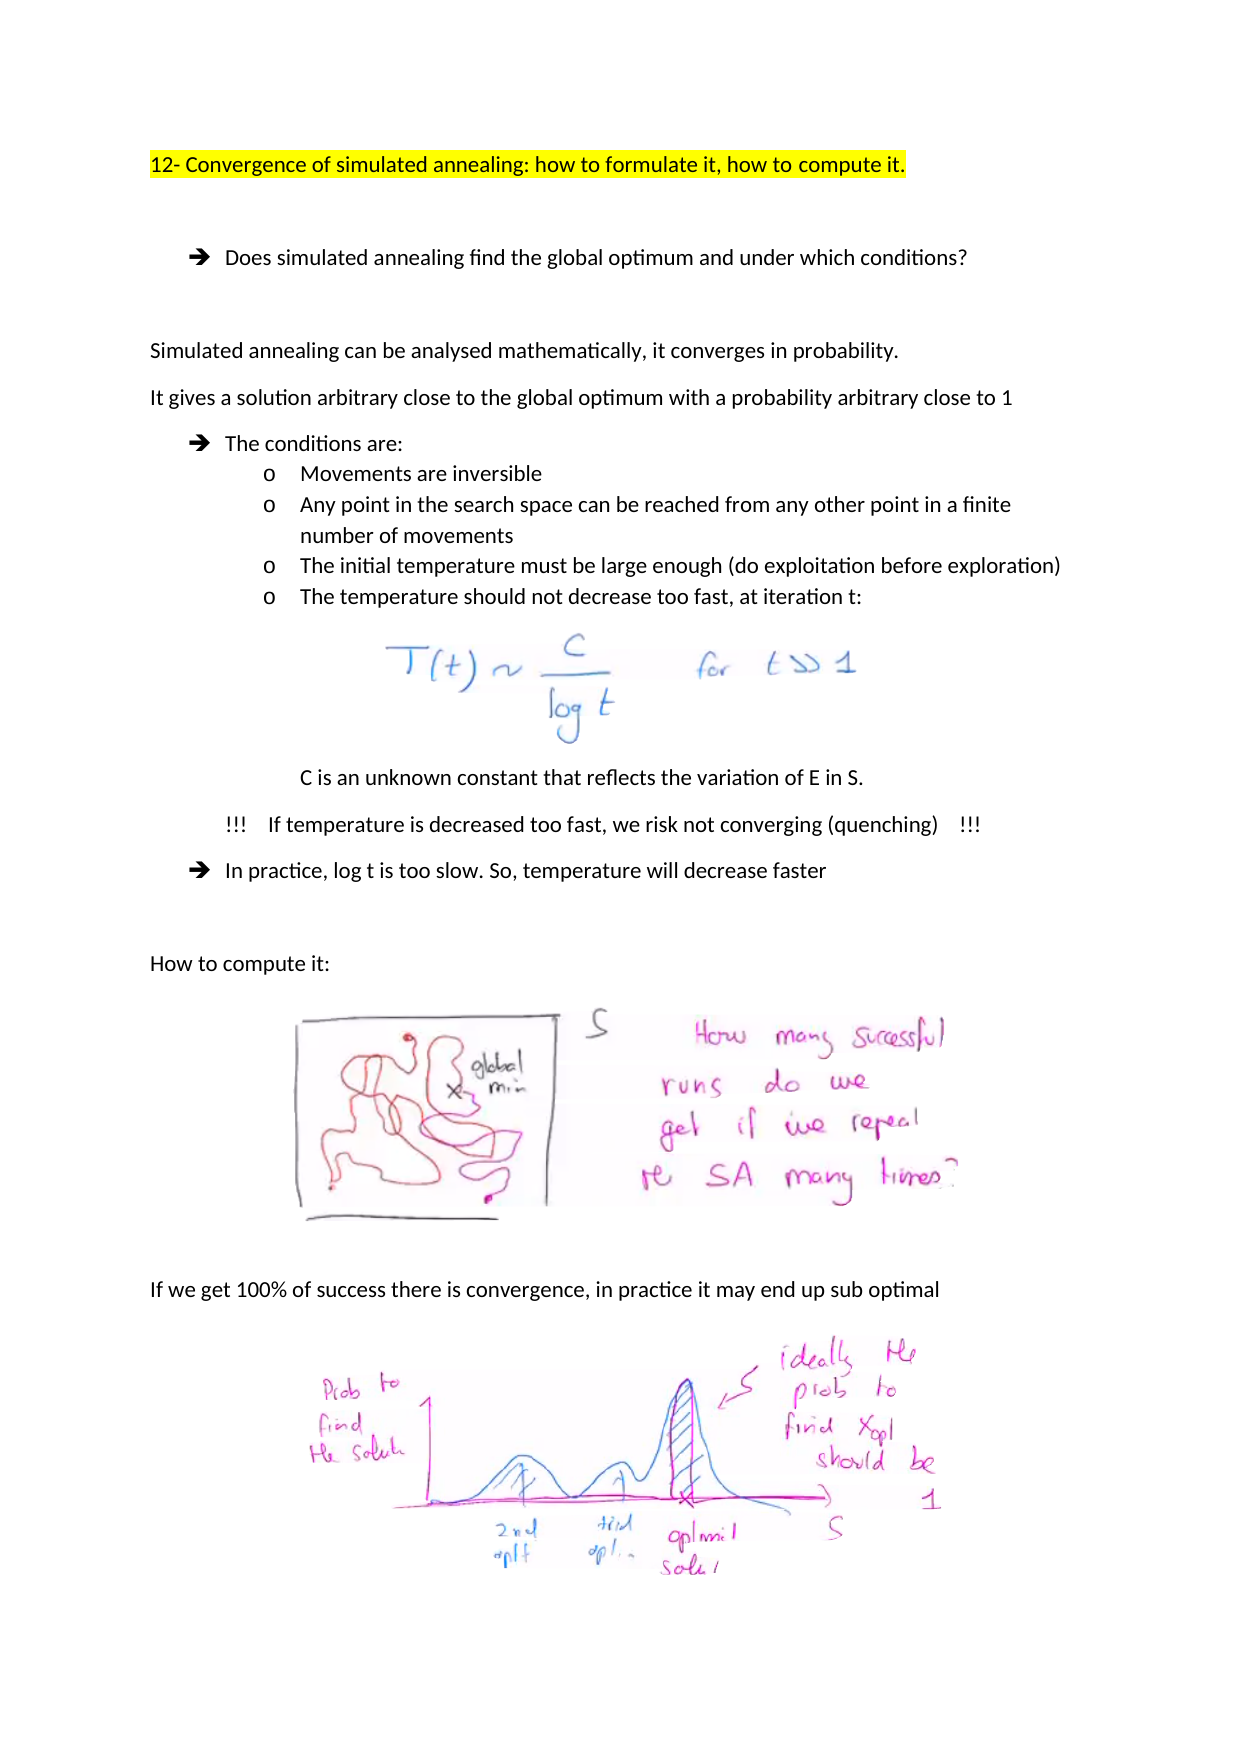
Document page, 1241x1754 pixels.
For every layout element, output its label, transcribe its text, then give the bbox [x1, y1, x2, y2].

text How to compute it: [150, 949, 1090, 977]
text If we get 100% of success there is convergence, in practice it may end up sub optimal [150, 1275, 1090, 1303]
list The conditions are: [187, 429, 1090, 457]
list Movements are inversible [262, 459, 1090, 488]
text 12- Convergence of simulated annealing: how to formulate it, how to compute it. [150, 150, 1090, 178]
list In practice, log t is too slow. So, temperature will decrease faster [187, 856, 1090, 884]
text !!! If temperature is decreased too fast, we risk not converging (quenching) !!! [150, 810, 1090, 838]
text Simulated annealing can be analysed mathematically, it converges in probability. [150, 336, 1090, 364]
list Does simulated annealing find the global optimum and under which conditions? [187, 243, 1090, 271]
list Any point in the search space can be reached from any other point in a finite number of movements [262, 490, 1090, 549]
text It gives a solution arbitrary close to the global optimum with a probability arbitrary close to 1 [150, 383, 1090, 411]
list The temperature should not decrease too fast, at iteration t: [262, 582, 1090, 612]
list The initial temperature must be large enough (do exploitation before exploration) [262, 551, 1090, 581]
list C is an unknown constant that reflects the variation of E in S. [300, 763, 1090, 791]
